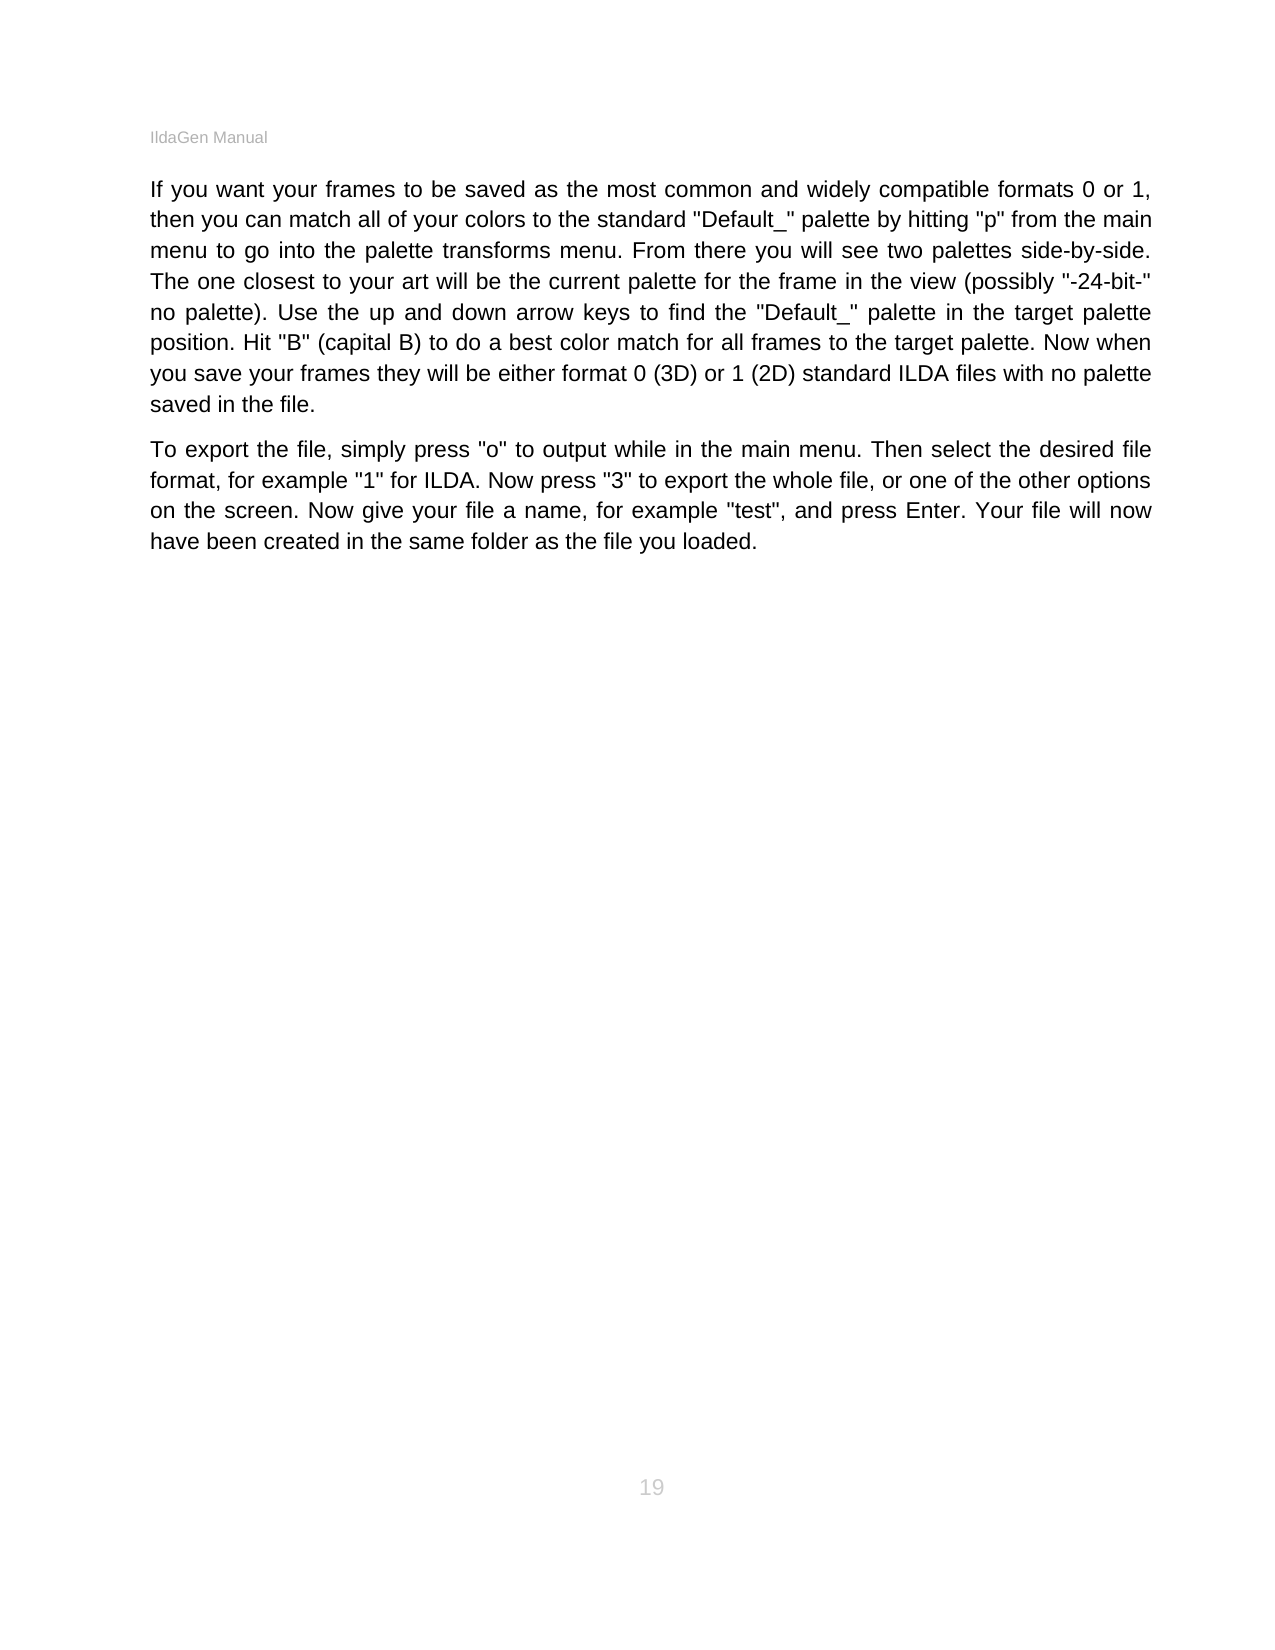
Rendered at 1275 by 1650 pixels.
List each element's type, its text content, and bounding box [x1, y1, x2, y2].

text If you want your frames to be saved as the most common and widely compatible formats 0 or 1, then you can match all of your colors to the standard "Default_" palette by hitting "p" from the main menu to go into the palette transforms menu. From there you will see two palettes side-by-side. The one closest to your art will be the current palette for the frame in the view (possibly "-24-bit-" no palette). Use the up and down arrow keys to find the "Default_" palette in the target palette position. Hit "B" (capital B) to do a best color match for all frames to the target palette. Now when you save your frames they will be either format 0 (3D) or 1 (2D) standard ILDA files with no palette saved in the file. [150, 176, 1153, 417]
text To export the file, simply press "o" to output while in the main menu. Then select the desired file format, for example "1" for ILDA. Now press "3" to export the whole file, or one of the other options on the screen. Now give your file a name, for example "test", and press Enter. Your file will now have been created in the same folder as the file you loaded. [150, 437, 1153, 554]
